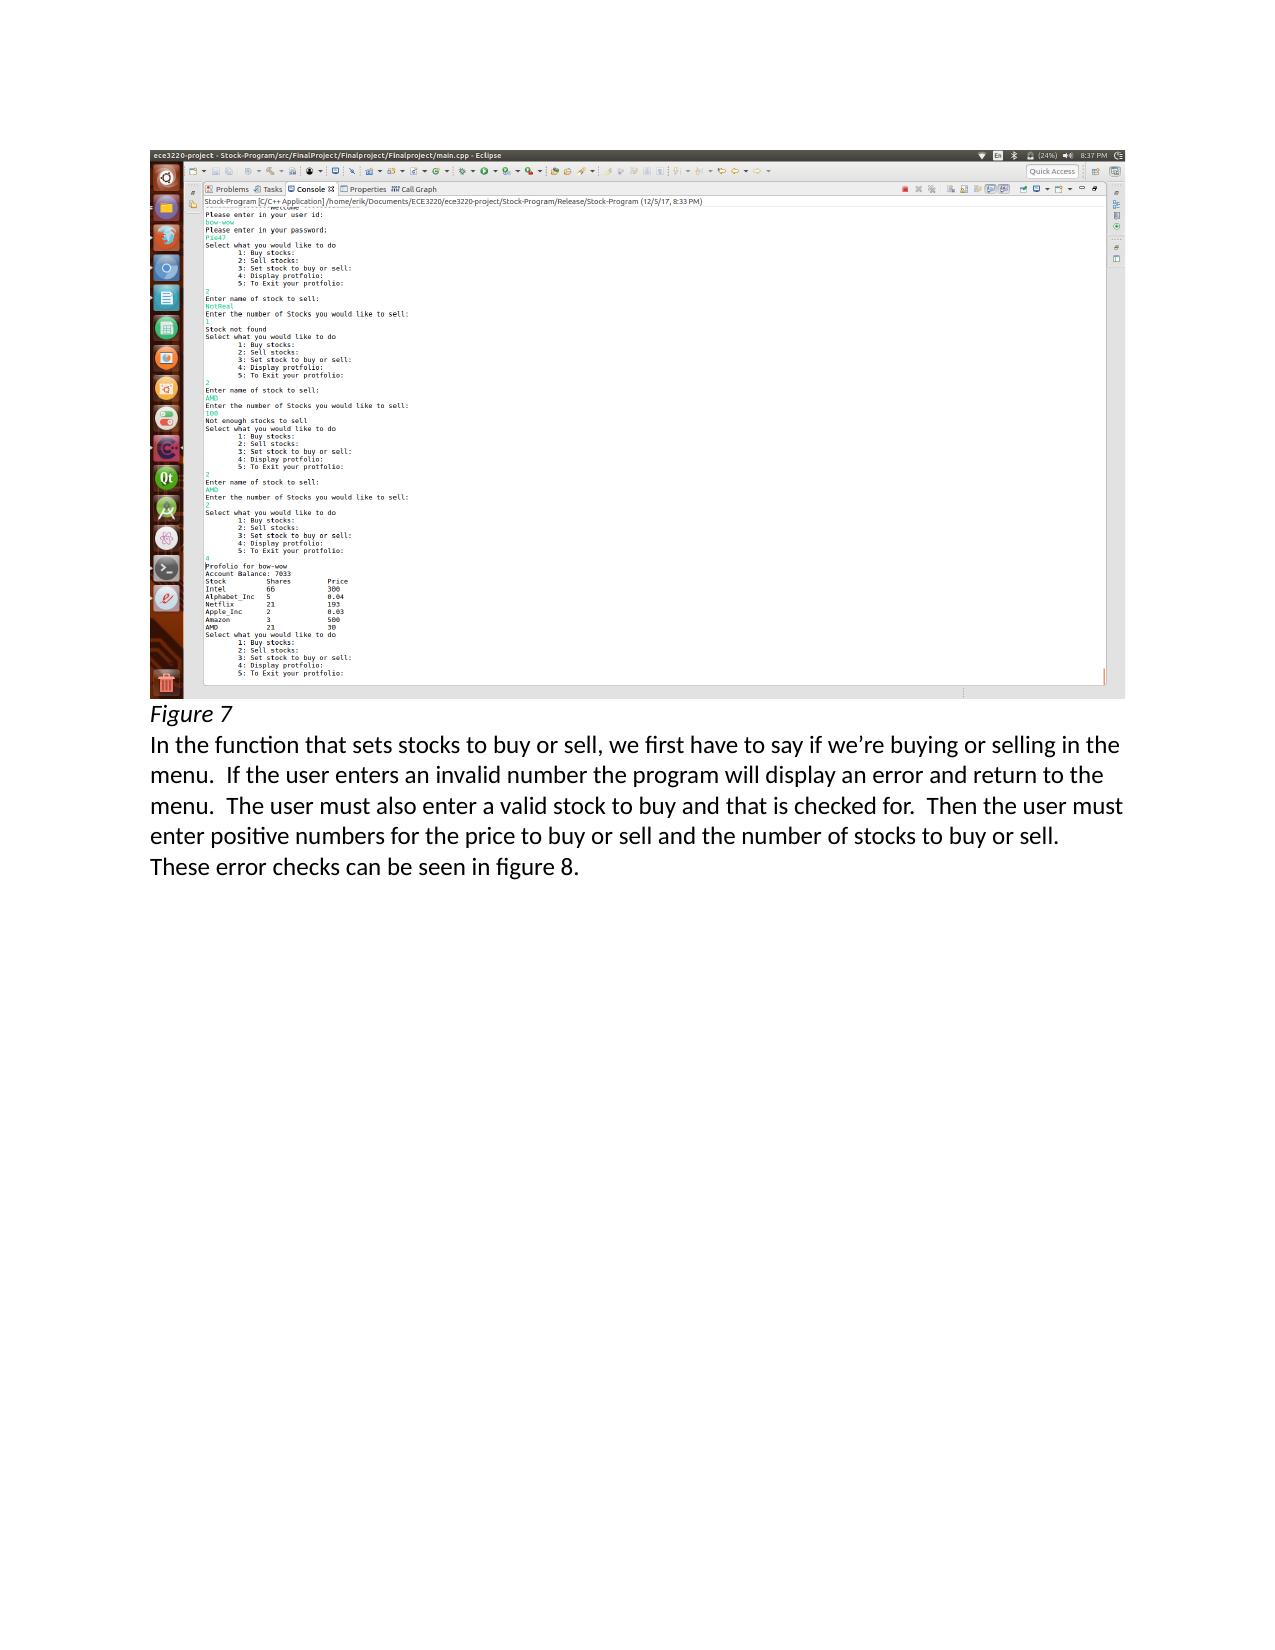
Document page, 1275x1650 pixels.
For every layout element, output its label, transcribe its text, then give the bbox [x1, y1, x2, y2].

text Figure 7 [150, 699, 1125, 729]
text In the function that sets stocks to buy or sell, we first have to say if we’re buying or selling in the menu. If the user enters an invalid number the program will display an error and return to the menu. The user must also enter a valid stock to buy and that is checked for. Then the user must enter positive numbers for the price to buy or sell and the number of stocks to buy or sell. These error checks can be seen in figure 8. [150, 729, 1125, 882]
picture [150, 150, 1125, 699]
